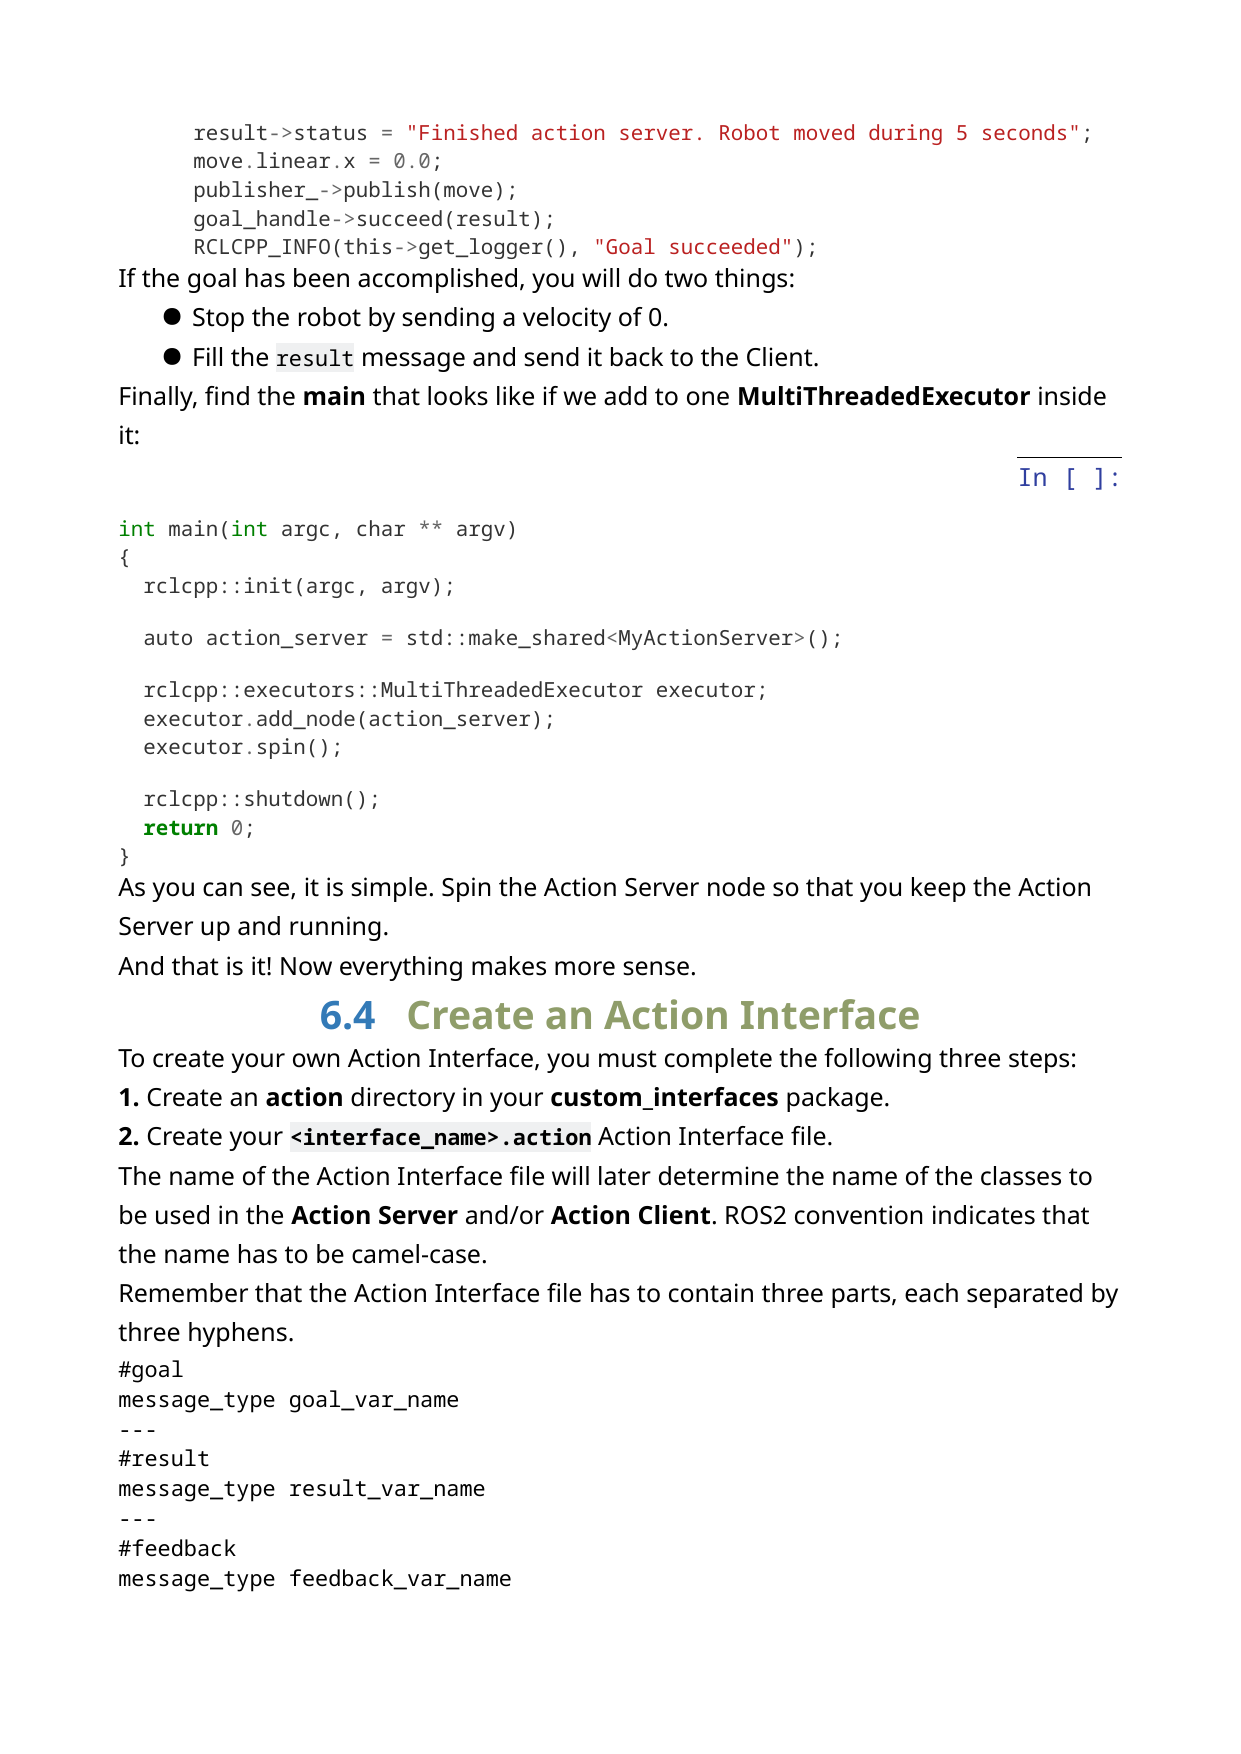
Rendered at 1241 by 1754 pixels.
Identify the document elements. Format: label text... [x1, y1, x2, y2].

text #feedback [118, 1533, 1122, 1562]
text As you can see, it is simple. Spin the Action Server node so that you keep the Action Server up and running. [118, 870, 1122, 943]
text If the goal has been accomplished, you will do two things: [118, 261, 1122, 295]
text move.linear.x = 0.0; [118, 147, 1122, 175]
text message_type result_var_name [118, 1473, 1122, 1503]
list Fill the result message and send it back to the Client. [162, 339, 1122, 373]
text message_type goal_var_name [118, 1384, 1122, 1413]
text 2. Create your <interface_name>.action Action Interface file. [118, 1119, 1122, 1153]
text #result [118, 1443, 1122, 1473]
text 1. Create an action directory in your custom_interfaces package. [118, 1080, 1122, 1114]
text message_type feedback_var_name [118, 1562, 1122, 1592]
text publisher_->publish(move); [118, 175, 1122, 204]
text int main(int argc, char ** argv) [118, 514, 1122, 542]
text result->status = "Finished action server. Robot moved during 5 seconds"; [118, 118, 1122, 147]
text { [118, 542, 1122, 571]
text return 0; [118, 813, 1122, 841]
text --- [118, 1413, 1122, 1443]
list Stop the robot by sending a velocity of 0. [162, 300, 1122, 334]
text } [118, 841, 1122, 870]
text auto action_server = std::make_shared<MyActionServer>(); [118, 623, 1122, 651]
text --- [118, 1503, 1122, 1533]
text #goal [118, 1354, 1122, 1384]
text The name of the Action Interface file will later determine the name of the classes to be used in the Action Server and/or Action Client. ROS2 convention indicates that the name has to be camel-case. [118, 1158, 1122, 1271]
text executor.add_node(action_server); [118, 704, 1122, 732]
text goal_handle->succeed(result); [118, 204, 1122, 232]
text And that is it! Now everything makes more sense. [118, 948, 1122, 982]
text rclcpp::executors::MultiThreadedExecutor executor; [118, 675, 1122, 704]
subtitle 6.4 Create an Action Interface [118, 987, 1122, 1041]
text In [ ]: [118, 457, 1122, 494]
text rclcpp::shutdown(); [118, 784, 1122, 813]
text Remember that the Action Interface file has to contain three parts, each separated by three hyphens. [118, 1276, 1122, 1349]
text executor.spin(); [118, 732, 1122, 761]
text Finally, find the main that looks like if we add to one MultiThreadedExecutor inside it: [118, 378, 1122, 452]
text rclcpp::init(argc, argv); [118, 571, 1122, 599]
text To create your own Action Interface, you must complete the following three steps: [118, 1041, 1122, 1075]
text RCLCPP_INFO(this->get_logger(), "Goal succeeded"); [118, 232, 1122, 261]
